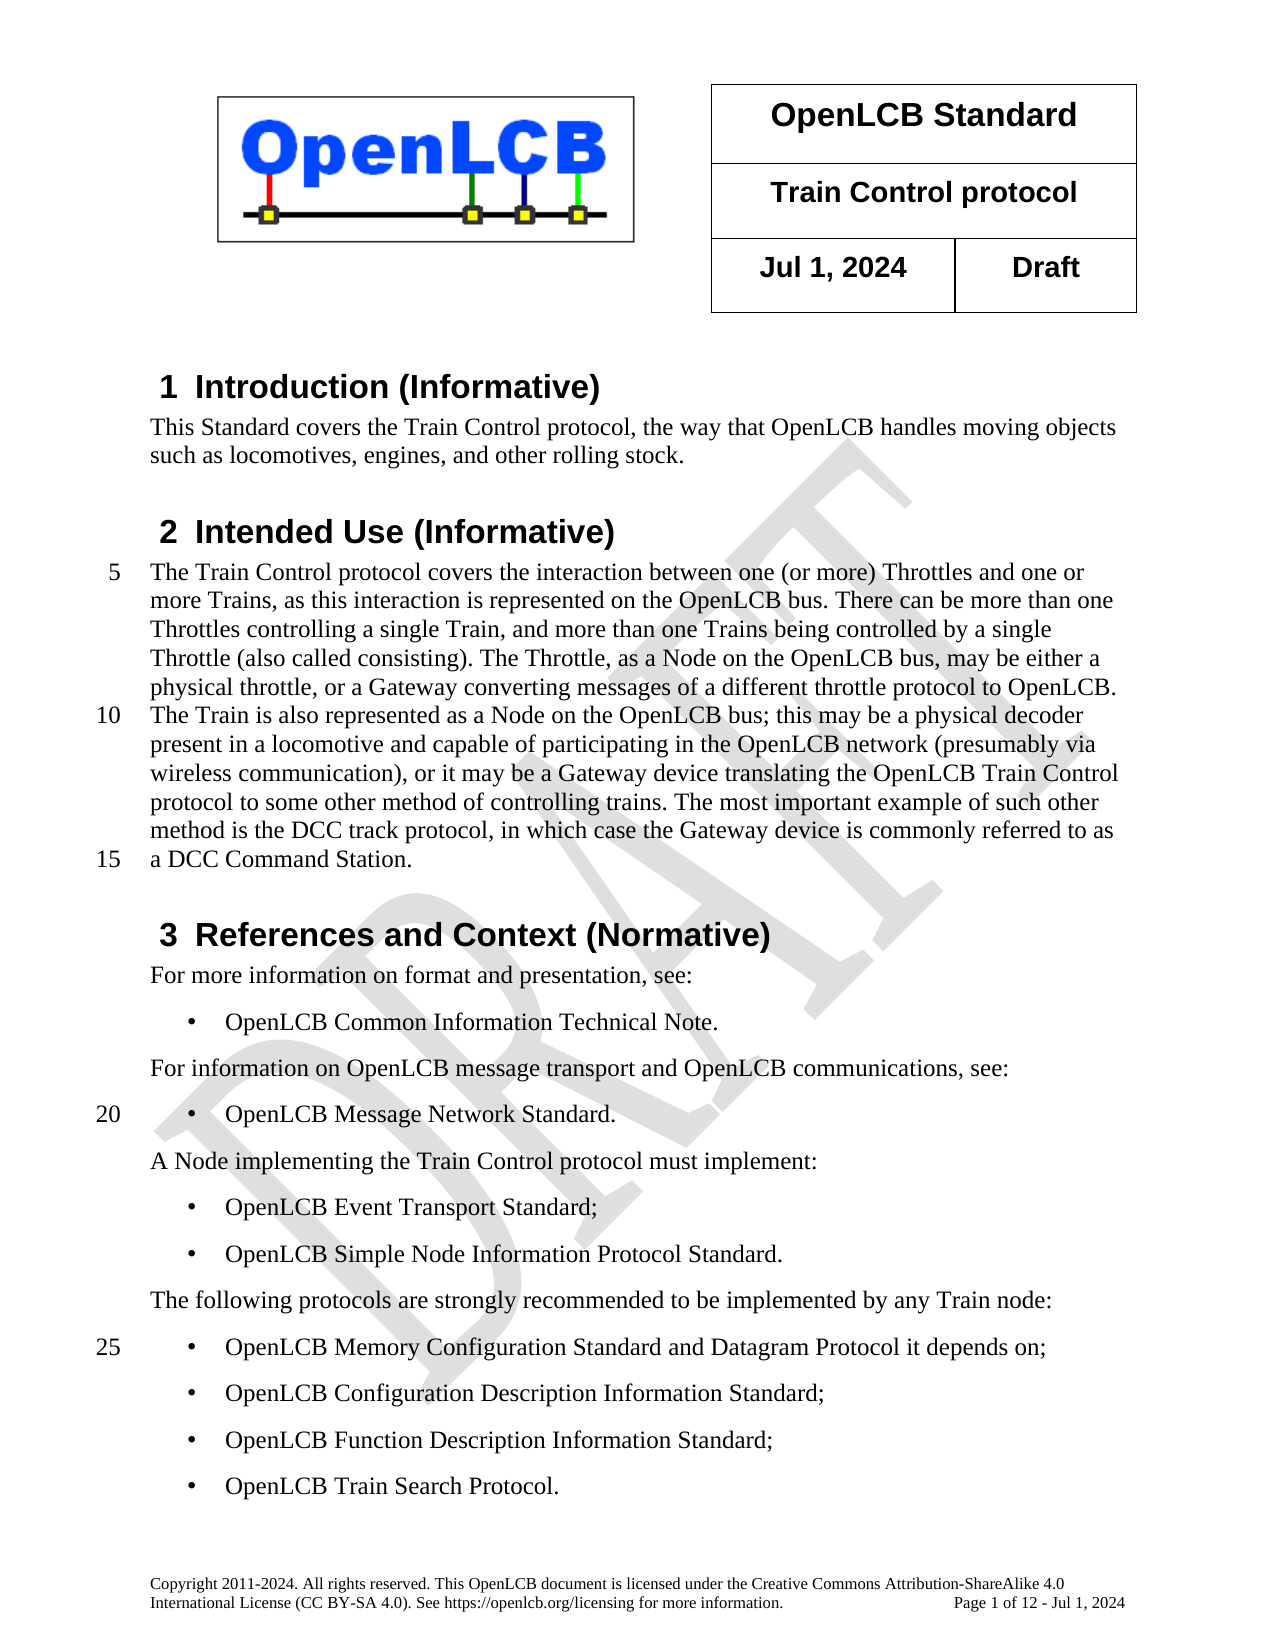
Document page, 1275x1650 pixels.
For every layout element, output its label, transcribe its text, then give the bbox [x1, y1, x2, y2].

subtitle References and Context (Normative) [629, 916, 689, 952]
subtitle Introduction (Informative) [150, 367, 1125, 405]
text The Train Control protocol covers the interaction between one (or more) Throttles and one or more Trains, as this interaction is represented on the OpenLCB bus. There can be more than one Throttles controlling a single Train, and more than one Trains being controlled by a single Throttle (also called consisting). The Throttle, as a Node on the OpenLCB bus, may be either a physical throttle, or a Gateway converting messages of a different throttle protocol to OpenLCB. The Train is also represented as a Node on the OpenLCB bus; this may be a physical decoder present in a locomotive and capable of participating in the OpenLCB network (presumably via wireless communication), or it may be a Gateway device translating the OpenLCB Train Control protocol to some other method of controlling trains. The most important example of such other method is the DCC track protocol, in which case the Gateway device is commonly referred to as a DCC Command Station. [150, 557, 1125, 873]
text A Node implementing the Train Control protocol must implement: [150, 1146, 232, 1175]
list OpenLCB Configuration Description Information Standard; [429, 1378, 1125, 1407]
list OpenLCB Event Transport Standard; [187, 1192, 278, 1221]
text For more information on format and presentation, see: [847, 960, 1125, 989]
list OpenLCB Simple Node Information Protocol Standard. [339, 1239, 491, 1268]
list OpenLCB Common Information Technical Note. [692, 1007, 1125, 1035]
list OpenLCB Function Description Information Standard; [187, 1425, 1125, 1453]
subtitle References and Context (Normative) [150, 916, 367, 954]
picture [216, 95, 636, 244]
list OpenLCB Memory Configuration Standard and Datagram Protocol it depends on; [187, 1332, 418, 1361]
text For more information on format and presentation, see: [150, 960, 356, 989]
list OpenLCB Message Network Standard. [211, 1099, 384, 1128]
text The following protocols are strongly recommended to be implemented by any Train node: [385, 1285, 493, 1314]
text For information on OpenLCB message transport and OpenLCB communications, see: [724, 1053, 1125, 1082]
text The following protocols are strongly recommended to be implemented by any Train node: [515, 1285, 1125, 1314]
text This Standard covers the Train Control protocol, the way that OpenLCB handles moving objects such as locomotives, engines, and other rolling stock. [150, 412, 1125, 469]
list OpenLCB Common Information Technical Note. [417, 1007, 515, 1035]
list OpenLCB Simple Node Information Protocol Standard. [513, 1239, 1125, 1268]
list OpenLCB Memory Configuration Standard and Datagram Protocol it depends on; [476, 1332, 1125, 1361]
subtitle References and Context (Normative) [774, 916, 1125, 954]
list OpenLCB Event Transport Standard; [615, 1192, 1125, 1221]
list OpenLCB Event Transport Standard; [292, 1192, 468, 1221]
text For more information on format and presentation, see: [370, 960, 500, 989]
text A Node implementing the Train Control protocol must implement: [556, 1146, 1125, 1175]
list OpenLCB Message Network Standard. [662, 1099, 1125, 1128]
list OpenLCB Message Network Standard. [401, 1099, 495, 1128]
text For information on OpenLCB message transport and OpenLCB communications, see: [567, 1053, 721, 1082]
text For information on OpenLCB message transport and OpenLCB communications, see: [150, 1053, 234, 1082]
list OpenLCB Simple Node Information Protocol Standard. [187, 1239, 325, 1268]
subtitle [773, 528, 815, 550]
text For more information on format and presentation, see: [671, 960, 816, 989]
subtitle [820, 512, 1125, 550]
list OpenLCB Configuration Description Information Standard; [187, 1378, 428, 1407]
subtitle References and Context (Normative) [691, 921, 771, 954]
list OpenLCB Event Transport Standard; [487, 1192, 584, 1221]
text For information on OpenLCB message transport and OpenLCB communications, see: [336, 1053, 449, 1082]
subtitle References and Context (Normative) [472, 916, 634, 954]
list OpenLCB Train Search Protocol. [187, 1471, 1125, 1500]
subtitle Intended Use (Informative) [150, 512, 772, 550]
list OpenLCB Message Network Standard. [509, 1099, 645, 1128]
list OpenLCB Common Information Technical Note. [187, 1007, 402, 1035]
text For more information on format and presentation, see: [516, 960, 659, 989]
list OpenLCB Common Information Technical Note. [540, 1007, 690, 1035]
subtitle References and Context (Normative) [369, 924, 468, 954]
text The following protocols are strongly recommended to be implemented by any Train node: [150, 1285, 371, 1314]
text A Node implementing the Train Control protocol must implement: [449, 1146, 542, 1175]
text A Node implementing the Train Control protocol must implement: [246, 1146, 431, 1175]
